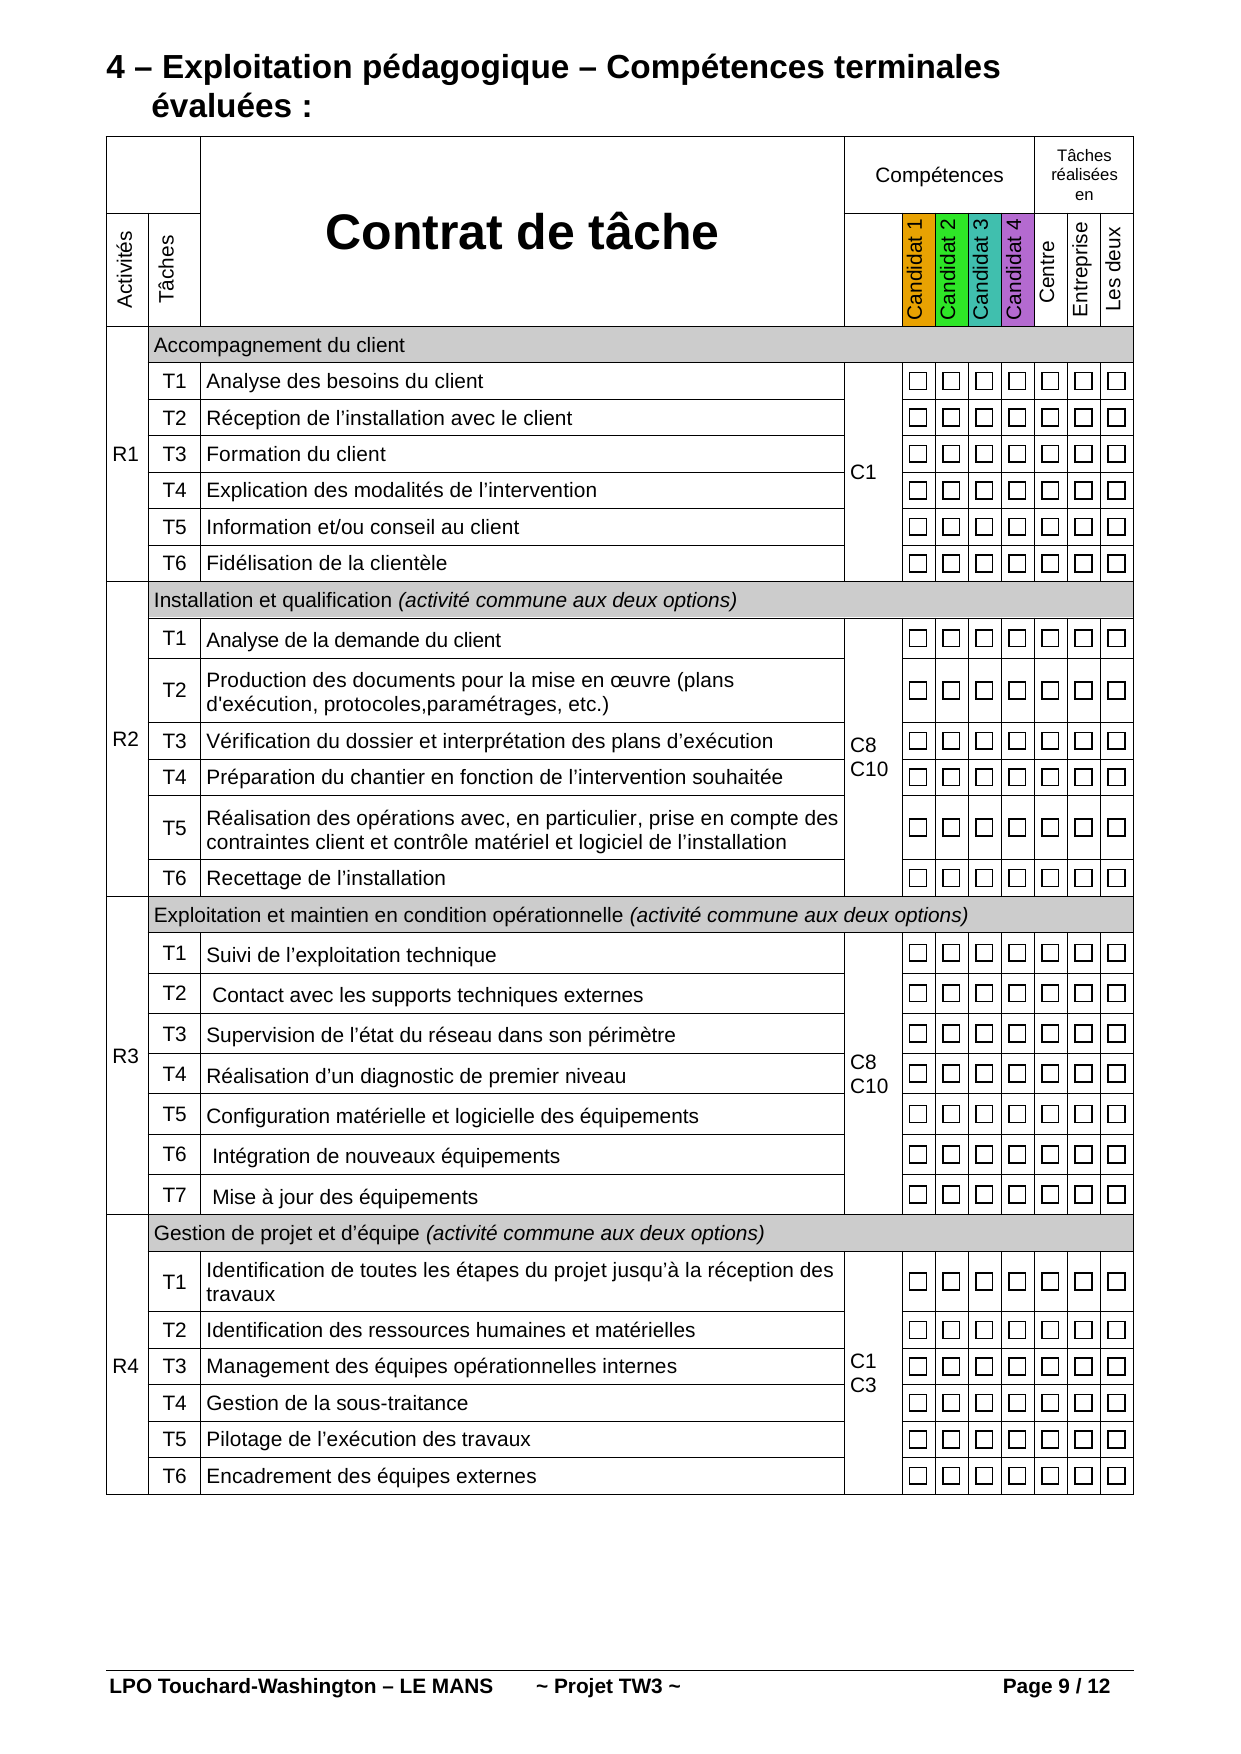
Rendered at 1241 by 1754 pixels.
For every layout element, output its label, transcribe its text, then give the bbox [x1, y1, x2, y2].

table_cell [1101, 1385, 1133, 1421]
table_cell [1002, 473, 1034, 508]
table_cell [1035, 723, 1067, 758]
table_cell [1035, 860, 1067, 896]
table_cell Réalisation d’un diagnostic de premier niveau [201, 1054, 844, 1093]
table_cell Candidat 3 [969, 214, 1001, 326]
table_cell [936, 1252, 968, 1311]
table_cell Réception de l’installation avec le client [201, 400, 844, 435]
table_cell [969, 723, 1001, 758]
table_cell T1 [149, 619, 200, 658]
table_cell [1101, 860, 1133, 896]
table_cell [1035, 1312, 1067, 1348]
table_cell [936, 1385, 968, 1421]
table_cell [936, 1135, 968, 1174]
table_cell [903, 1094, 935, 1134]
table_cell T6 [149, 546, 200, 581]
table_cell T3 [149, 1349, 200, 1384]
table_cell R3 [107, 897, 148, 1214]
table_cell T3 [149, 723, 200, 758]
table_cell Gestion de la sous-traitance [201, 1385, 844, 1421]
table_cell [1101, 1252, 1133, 1311]
table_cell [903, 1135, 935, 1174]
table_cell R4 [107, 1215, 148, 1493]
table_cell Candidat 4 [1002, 214, 1034, 326]
table_cell [903, 1349, 935, 1384]
table_cell Suivi de l’exploitation technique [201, 933, 844, 972]
table_cell [1068, 1252, 1100, 1311]
table_cell C1 [845, 363, 902, 581]
table_cell T2 [149, 1312, 200, 1348]
table_cell Les deux [1101, 214, 1133, 326]
table_cell Tâches [149, 214, 200, 326]
table_cell [903, 509, 935, 544]
table_cell [1068, 1094, 1100, 1134]
table_cell [1002, 546, 1034, 581]
table_cell Gestion de projet et d’équipe (activité commune aux deux options) [149, 1215, 1133, 1251]
table_cell [969, 1422, 1001, 1457]
table_cell [1068, 546, 1100, 581]
table_cell R1 [107, 327, 148, 581]
table_cell [1068, 509, 1100, 544]
table_cell Production des documents pour la mise en œuvre (plans d'exécution, protocoles,paramétrages, etc.) [201, 659, 844, 722]
table_cell [1035, 546, 1067, 581]
table_cell Candidat 2 [936, 214, 968, 326]
table_cell [936, 436, 968, 472]
table_cell [969, 860, 1001, 896]
table_cell [969, 659, 1001, 722]
table_cell [1068, 1312, 1100, 1348]
table_cell T2 [149, 659, 200, 722]
table_cell [1101, 1458, 1133, 1493]
table_cell T6 [149, 1135, 200, 1174]
table_cell [1101, 933, 1133, 972]
table_cell [1068, 1135, 1100, 1174]
table_cell [1035, 619, 1067, 658]
table_cell [936, 796, 968, 859]
table_cell [845, 214, 902, 326]
table_cell [1002, 860, 1034, 896]
table_cell [1002, 400, 1034, 435]
table_cell [1035, 796, 1067, 859]
table_cell [936, 659, 968, 722]
table_cell [969, 400, 1001, 435]
table_cell [1068, 1175, 1100, 1214]
subtitle Exploitation pédagogique – Compétences terminales évaluées : [106, 47, 1134, 124]
table_cell [1101, 509, 1133, 544]
table_cell T6 [149, 860, 200, 896]
table_cell [1068, 400, 1100, 435]
table_cell [903, 619, 935, 658]
table_cell T1 [149, 1252, 200, 1311]
table_cell [1101, 1422, 1133, 1457]
table_cell [1002, 933, 1034, 972]
table_cell [969, 1135, 1001, 1174]
table_cell [1101, 400, 1133, 435]
table_cell [1101, 546, 1133, 581]
table_cell [936, 1175, 968, 1214]
table_cell Accompagnement du client [149, 327, 1133, 362]
table_cell [969, 1175, 1001, 1214]
table_cell Explication des modalités de l’intervention [201, 473, 844, 508]
table_cell [1002, 1312, 1034, 1348]
table_cell Encadrement des équipes externes [201, 1458, 844, 1493]
table_cell Vérification du dossier et interprétation des plans d’exécution [201, 723, 844, 758]
table_cell [969, 1252, 1001, 1311]
table_cell [1035, 1422, 1067, 1457]
table_cell T5 [149, 796, 200, 859]
table_header Contrat de tâche [201, 137, 844, 326]
table_cell [1101, 1135, 1133, 1174]
table_cell [969, 546, 1001, 581]
table_cell [969, 1349, 1001, 1384]
table_cell [903, 436, 935, 472]
table_cell T4 [149, 1385, 200, 1421]
table_cell [1068, 1458, 1100, 1493]
table_cell [903, 473, 935, 508]
table_cell Fidélisation de la clientèle [201, 546, 844, 581]
table_cell [1068, 723, 1100, 758]
table_cell [1068, 933, 1100, 972]
table_cell [1002, 1094, 1034, 1134]
table_cell [1068, 363, 1100, 399]
table_cell [936, 546, 968, 581]
table_cell [903, 659, 935, 722]
table_cell T5 [149, 509, 200, 544]
table_cell T2 [149, 400, 200, 435]
table_cell [1002, 796, 1034, 859]
table_cell [1002, 1175, 1034, 1214]
table_cell [936, 1094, 968, 1134]
table_cell [1002, 509, 1034, 544]
table_cell [1068, 860, 1100, 896]
table_cell [1002, 1385, 1034, 1421]
table_cell [969, 1094, 1001, 1134]
table_cell T2 [149, 974, 200, 1013]
table_cell T4 [149, 473, 200, 508]
table_cell [1068, 1014, 1100, 1053]
table_cell [1101, 473, 1133, 508]
table_cell [1101, 659, 1133, 722]
table_header Tâches réalisées en [1035, 137, 1133, 212]
table_cell [903, 974, 935, 1013]
table_cell [936, 1014, 968, 1053]
table_cell [903, 760, 935, 795]
table_cell [1035, 760, 1067, 795]
table_cell [1035, 974, 1067, 1013]
table_cell [1101, 363, 1133, 399]
table_cell T6 [149, 1458, 200, 1493]
table_cell [1035, 509, 1067, 544]
table_cell [1035, 933, 1067, 972]
table_cell Pilotage de l’exécution des travaux [201, 1422, 844, 1457]
table_cell [1035, 1014, 1067, 1053]
table_cell [969, 363, 1001, 399]
table_cell C8 C10 [845, 619, 902, 896]
table_cell [1068, 796, 1100, 859]
table_cell Mise à jour des équipements [201, 1175, 844, 1214]
table_cell Analyse de la demande du client [201, 619, 844, 658]
table_cell [1068, 436, 1100, 472]
table_cell [969, 436, 1001, 472]
table_cell [903, 796, 935, 859]
table_cell [936, 974, 968, 1013]
table_cell [903, 933, 935, 972]
table_cell [1101, 1175, 1133, 1214]
table_cell Management des équipes opérationnelles internes [201, 1349, 844, 1384]
table_cell [936, 1312, 968, 1348]
table_cell [1035, 1094, 1067, 1134]
table_cell [903, 400, 935, 435]
table_cell Intégration de nouveaux équipements [201, 1135, 844, 1174]
table_cell Identification de toutes les étapes du projet jusqu’à la réception des travaux [201, 1252, 844, 1311]
table_cell [903, 1312, 935, 1348]
table_cell Centre [1035, 214, 1067, 326]
table_cell [1101, 1014, 1133, 1053]
table_cell [1035, 1385, 1067, 1421]
table_cell [1002, 1458, 1034, 1493]
table_cell [936, 723, 968, 758]
table_cell [1002, 760, 1034, 795]
table_cell [1002, 436, 1034, 472]
table_cell [1002, 974, 1034, 1013]
table_cell [1002, 363, 1034, 399]
table_cell T3 [149, 1014, 200, 1053]
table_cell [1002, 723, 1034, 758]
table_cell T1 [149, 933, 200, 972]
table_cell [1068, 659, 1100, 722]
table_cell [936, 1054, 968, 1093]
table_cell [1101, 974, 1133, 1013]
table_cell [903, 1054, 935, 1093]
table_cell [1035, 1175, 1067, 1214]
table_cell [936, 1458, 968, 1493]
table_cell [969, 760, 1001, 795]
table_cell [969, 1458, 1001, 1493]
table_cell Formation du client [201, 436, 844, 472]
table_cell [1068, 760, 1100, 795]
table_cell [969, 619, 1001, 658]
table_cell [1101, 760, 1133, 795]
table_cell [1068, 1422, 1100, 1457]
table_cell [936, 760, 968, 795]
table_cell [903, 1252, 935, 1311]
table_cell [903, 363, 935, 399]
table_cell [1002, 619, 1034, 658]
table_cell [936, 509, 968, 544]
table_header [107, 137, 200, 212]
table_cell [1101, 1094, 1133, 1134]
table_cell Supervision de l’état du réseau dans son périmètre [201, 1014, 844, 1053]
table_cell C1 C3 [845, 1252, 902, 1493]
table_cell [903, 1175, 935, 1214]
table_cell [1068, 473, 1100, 508]
table_cell [903, 1458, 935, 1493]
table_cell [969, 1312, 1001, 1348]
table_cell [969, 1385, 1001, 1421]
table_cell [969, 1014, 1001, 1053]
table_cell [1068, 1385, 1100, 1421]
table_cell Configuration matérielle et logicielle des équipements [201, 1094, 844, 1134]
table_cell [1068, 974, 1100, 1013]
table_cell [1068, 619, 1100, 658]
table_cell T5 [149, 1094, 200, 1134]
table_cell Installation et qualification (activité commune aux deux options) [149, 582, 1133, 617]
table_cell Activités [107, 214, 148, 326]
table_cell [936, 363, 968, 399]
table_cell [1002, 1054, 1034, 1093]
table_cell [969, 796, 1001, 859]
table_cell [1035, 659, 1067, 722]
table_cell Contact avec les supports techniques externes [201, 974, 844, 1013]
table_cell [903, 1014, 935, 1053]
table_cell [969, 509, 1001, 544]
table_cell Préparation du chantier en fonction de l’intervention souhaitée [201, 760, 844, 795]
table_cell [1035, 363, 1067, 399]
table_cell [1035, 473, 1067, 508]
table_cell T1 [149, 363, 200, 399]
table_cell T4 [149, 1054, 200, 1093]
table_cell [1035, 1135, 1067, 1174]
table_header Compétences [845, 137, 1034, 212]
table_cell [903, 723, 935, 758]
table_cell [903, 1385, 935, 1421]
table_cell [1002, 1014, 1034, 1053]
table_cell [1101, 1312, 1133, 1348]
table_cell [1101, 1054, 1133, 1093]
table_cell [1101, 619, 1133, 658]
table_cell [903, 860, 935, 896]
table_cell [936, 1422, 968, 1457]
table_cell [1035, 400, 1067, 435]
table_cell [1035, 1349, 1067, 1384]
table_cell [903, 546, 935, 581]
table_cell [1002, 1422, 1034, 1457]
table_cell Information et/ou conseil au client [201, 509, 844, 544]
table_cell [969, 1054, 1001, 1093]
table_cell T3 [149, 436, 200, 472]
table_cell Recettage de l’installation [201, 860, 844, 896]
table_cell C8 C10 [845, 933, 902, 1214]
table_cell Candidat 1 [903, 214, 935, 326]
table_cell [969, 933, 1001, 972]
table_cell [936, 473, 968, 508]
table_cell [1068, 1054, 1100, 1093]
table_cell [969, 473, 1001, 508]
table_cell [1101, 1349, 1133, 1384]
table_cell [1035, 436, 1067, 472]
table_cell Exploitation et maintien en condition opérationnelle (activité commune aux deux options) [149, 897, 1133, 932]
table_cell [1035, 1458, 1067, 1493]
table_cell [1068, 1349, 1100, 1384]
table_cell [1002, 1349, 1034, 1384]
table_cell Analyse des besoins du client [201, 363, 844, 399]
table_cell [903, 1422, 935, 1457]
table_cell Réalisation des opérations avec, en particulier, prise en compte des contraintes client et contrôle matériel et logiciel de l’installation [201, 796, 844, 859]
table_cell [1002, 1135, 1034, 1174]
table_cell [1035, 1054, 1067, 1093]
table_cell [1002, 1252, 1034, 1311]
table_cell [1101, 436, 1133, 472]
table_cell [969, 974, 1001, 1013]
table_cell [936, 619, 968, 658]
table_cell R2 [107, 582, 148, 896]
table_cell [1101, 723, 1133, 758]
table_cell [1101, 796, 1133, 859]
table_cell Identification des ressources humaines et matérielles [201, 1312, 844, 1348]
table_cell T5 [149, 1422, 200, 1457]
table_cell [936, 1349, 968, 1384]
table_cell [936, 933, 968, 972]
table_cell T7 [149, 1175, 200, 1214]
table_cell [1035, 1252, 1067, 1311]
table_cell [936, 860, 968, 896]
table_cell [1002, 659, 1034, 722]
table_cell [936, 400, 968, 435]
table_cell T4 [149, 760, 200, 795]
table_cell Entreprise [1068, 214, 1100, 326]
